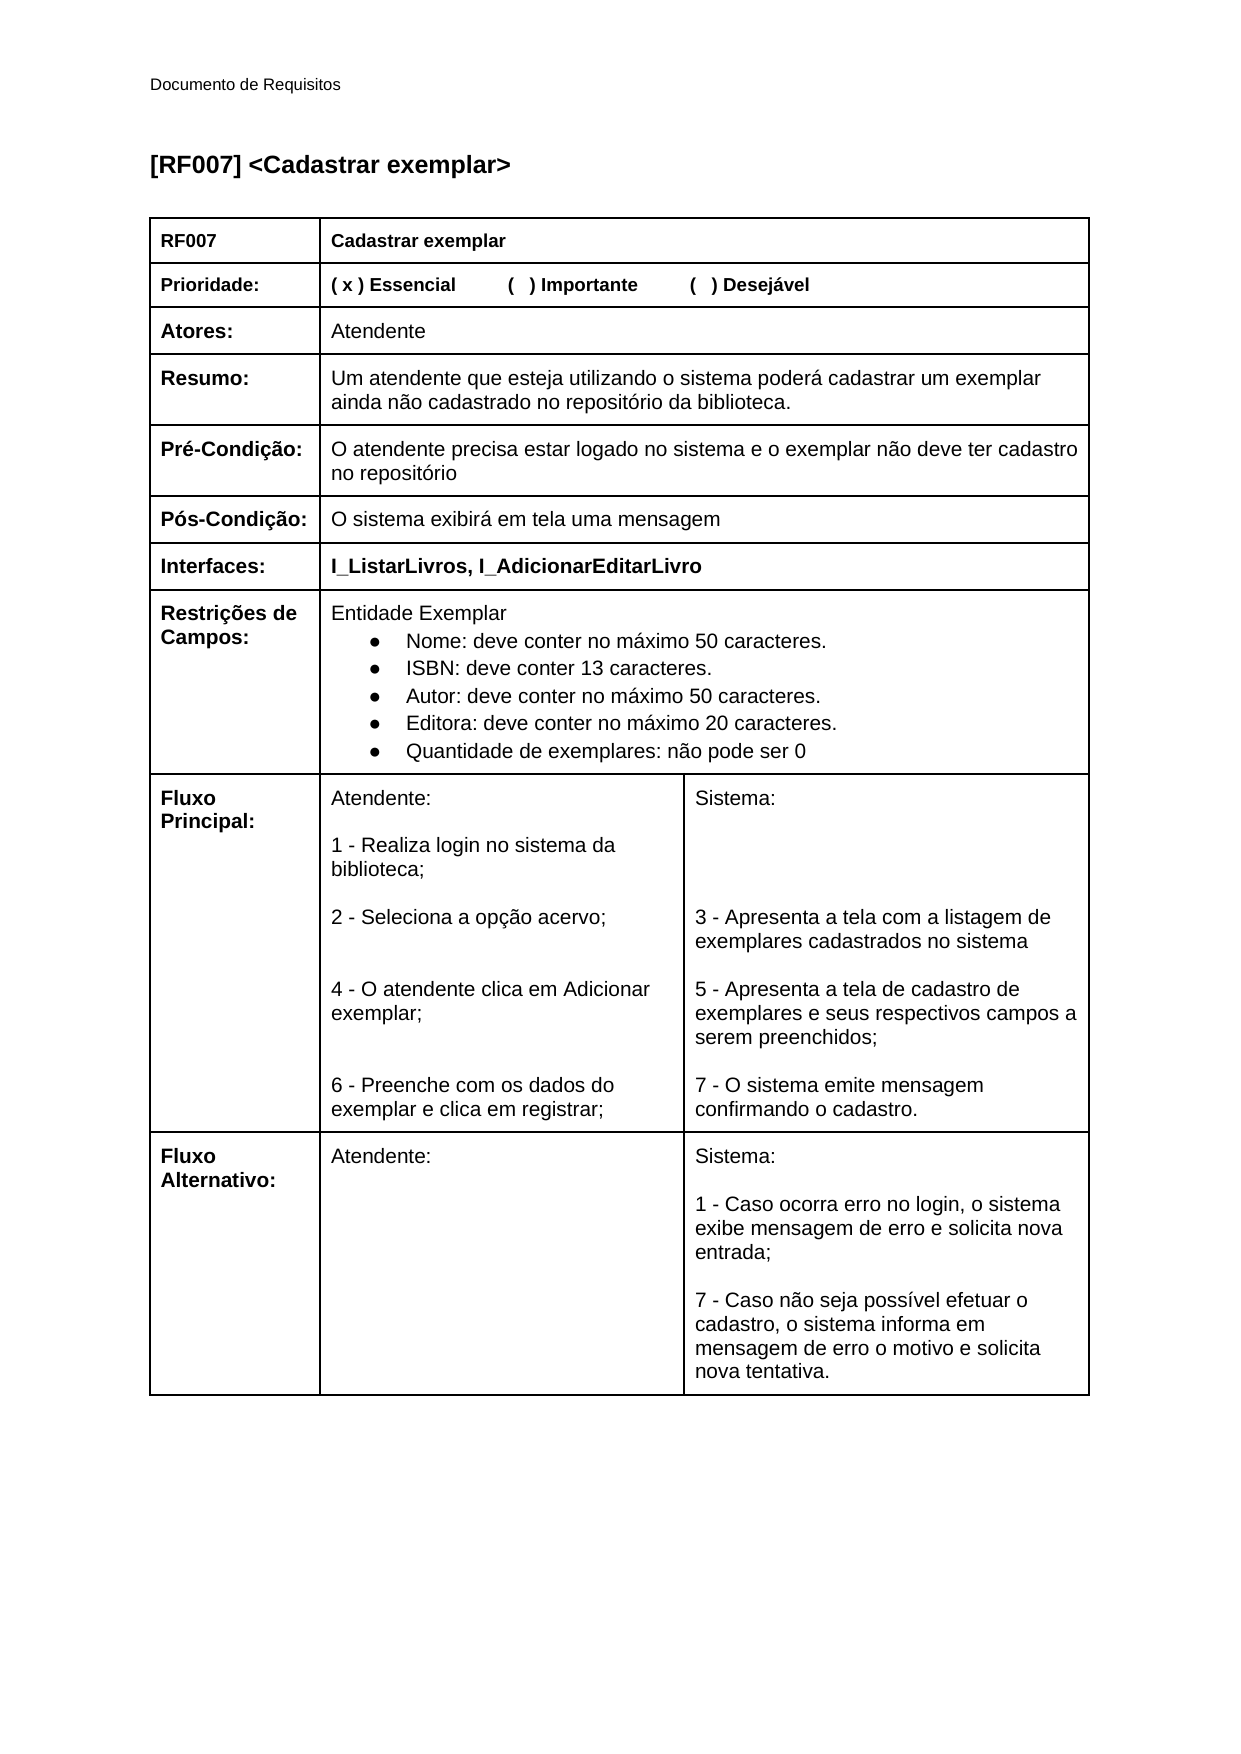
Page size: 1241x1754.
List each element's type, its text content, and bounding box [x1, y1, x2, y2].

table_header Cadastrar exemplar [321, 219, 1088, 262]
table_cell Prioridade: [151, 264, 319, 306]
table_cell Fluxo Alternativo: [151, 1133, 319, 1394]
subtitle [RF007] <Cadastrar exemplar> [150, 150, 1090, 179]
table_cell Atendente: 1 - Realiza login no sistema da biblioteca; 2 - Seleciona a opção acervo; 4 - O atendente clica em Adicionar exemplar; 6 - Preenche com os dados do exemplar e clica em registrar; [321, 775, 683, 1131]
table_cell Restrições de Campos: [151, 591, 319, 773]
table_cell Fluxo Principal: [151, 775, 319, 1131]
table_cell Resumo: [151, 355, 319, 424]
table_cell Pré-Condição: [151, 426, 319, 495]
table_header RF007 [151, 219, 319, 262]
table_cell Atendente: [321, 1133, 683, 1394]
table_cell Atendente [321, 308, 1088, 353]
table_cell Sistema: 1 - Caso ocorra erro no login, o sistema exibe mensagem de erro e solicita nova entrada; 7 - Caso não seja possível efetuar o cadastro, o sistema informa em mensagem de erro o motivo e solicita nova tentativa. [685, 1133, 1088, 1394]
table_cell Pós-Condição: [151, 497, 319, 542]
table_cell Interfaces: [151, 544, 319, 588]
table_cell Atores: [151, 308, 319, 353]
table_cell Entidade Exemplar Nome: deve conter no máximo 50 caracteres. ISBN: deve conter 13 caracteres. Autor: deve conter no máximo 50 caracteres. Editora: deve conter no máximo 20 caracteres. Quantidade de exemplares: não pode ser 0 [321, 591, 1088, 773]
table_cell I_ListarLivros, I_AdicionarEditarLivro [321, 544, 1088, 588]
table_cell O atendente precisa estar logado no sistema e o exemplar não deve ter cadastro no repositório [321, 426, 1088, 495]
table_cell O sistema exibirá em tela uma mensagem [321, 497, 1088, 542]
table_cell Sistema: 3 - Apresenta a tela com a listagem de exemplares cadastrados no sistema 5 - Apresenta a tela de cadastro de exemplares e seus respectivos campos a serem preenchidos; 7 - O sistema emite mensagem confirmando o cadastro. [685, 775, 1088, 1131]
table_cell ( x ) Essencial ( ) Importante ( ) Desejável [321, 264, 1088, 306]
table_cell Um atendente que esteja utilizando o sistema poderá cadastrar um exemplar ainda não cadastrado no repositório da biblioteca. [321, 355, 1088, 424]
